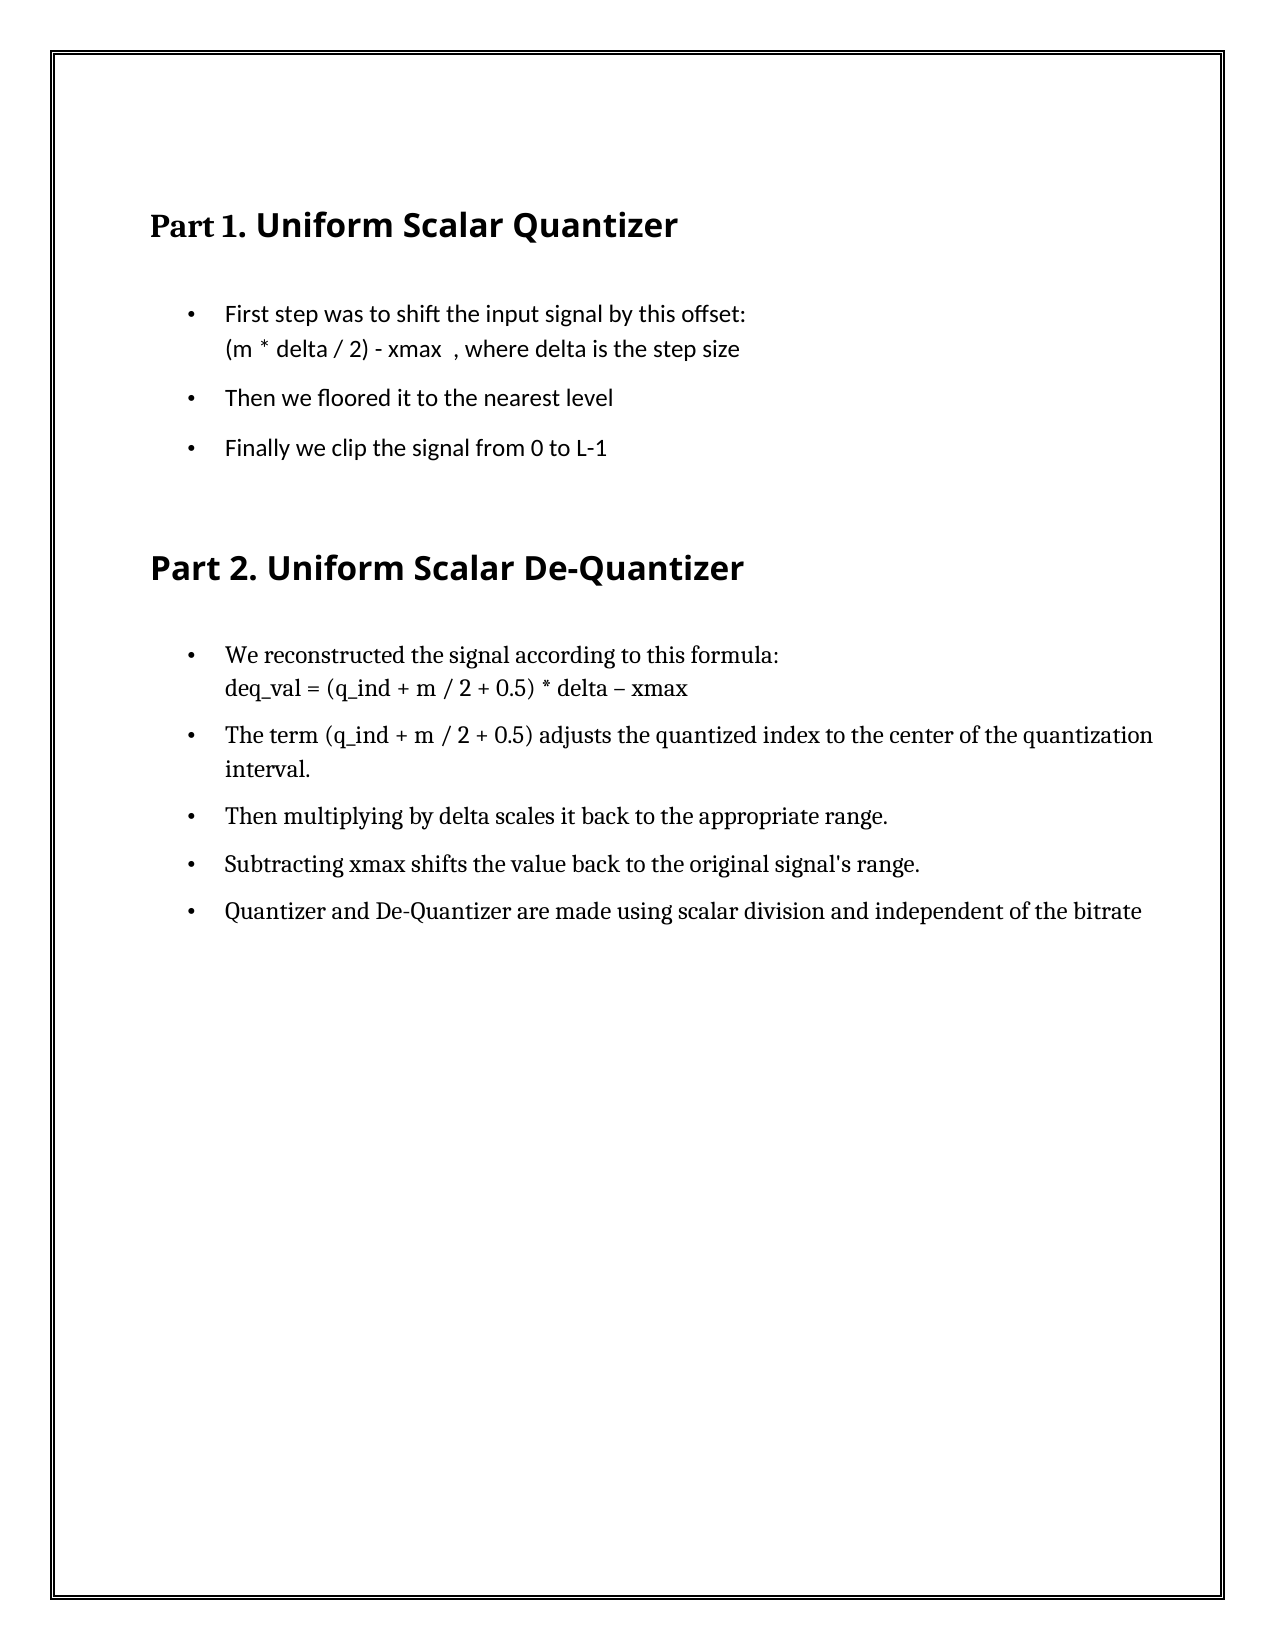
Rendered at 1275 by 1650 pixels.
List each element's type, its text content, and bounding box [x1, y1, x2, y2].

list The term (q_ind + m / 2 + 0.5) adjusts the quantized index to the center of the quantization interval. [187, 721, 1200, 783]
subtitle Part 1. Uniform Scalar Quantizer [150, 202, 1200, 247]
subtitle Part 2. Uniform Scalar De-Quantizer [150, 545, 1200, 590]
list Quantizer and De-Quantizer are made using scalar division and independent of the bitrate [187, 897, 1200, 926]
list Then multiplying by delta scales it back to the appropriate range. [187, 802, 1200, 831]
list We reconstructed the signal according to this formula: deq_val = (q_ind + m / 2 + 0.5) * delta – xmax [187, 641, 1200, 703]
list Then we floored it to the nearest level [187, 382, 1200, 413]
list Finally we clip the signal from 0 to L-1 [187, 432, 1200, 462]
list First step was to shift the input signal by this offset: (m * delta / 2) - xmax , where delta is the step size [187, 298, 1200, 363]
list Subtracting xmax shifts the value back to the original signal's range. [187, 850, 1200, 878]
